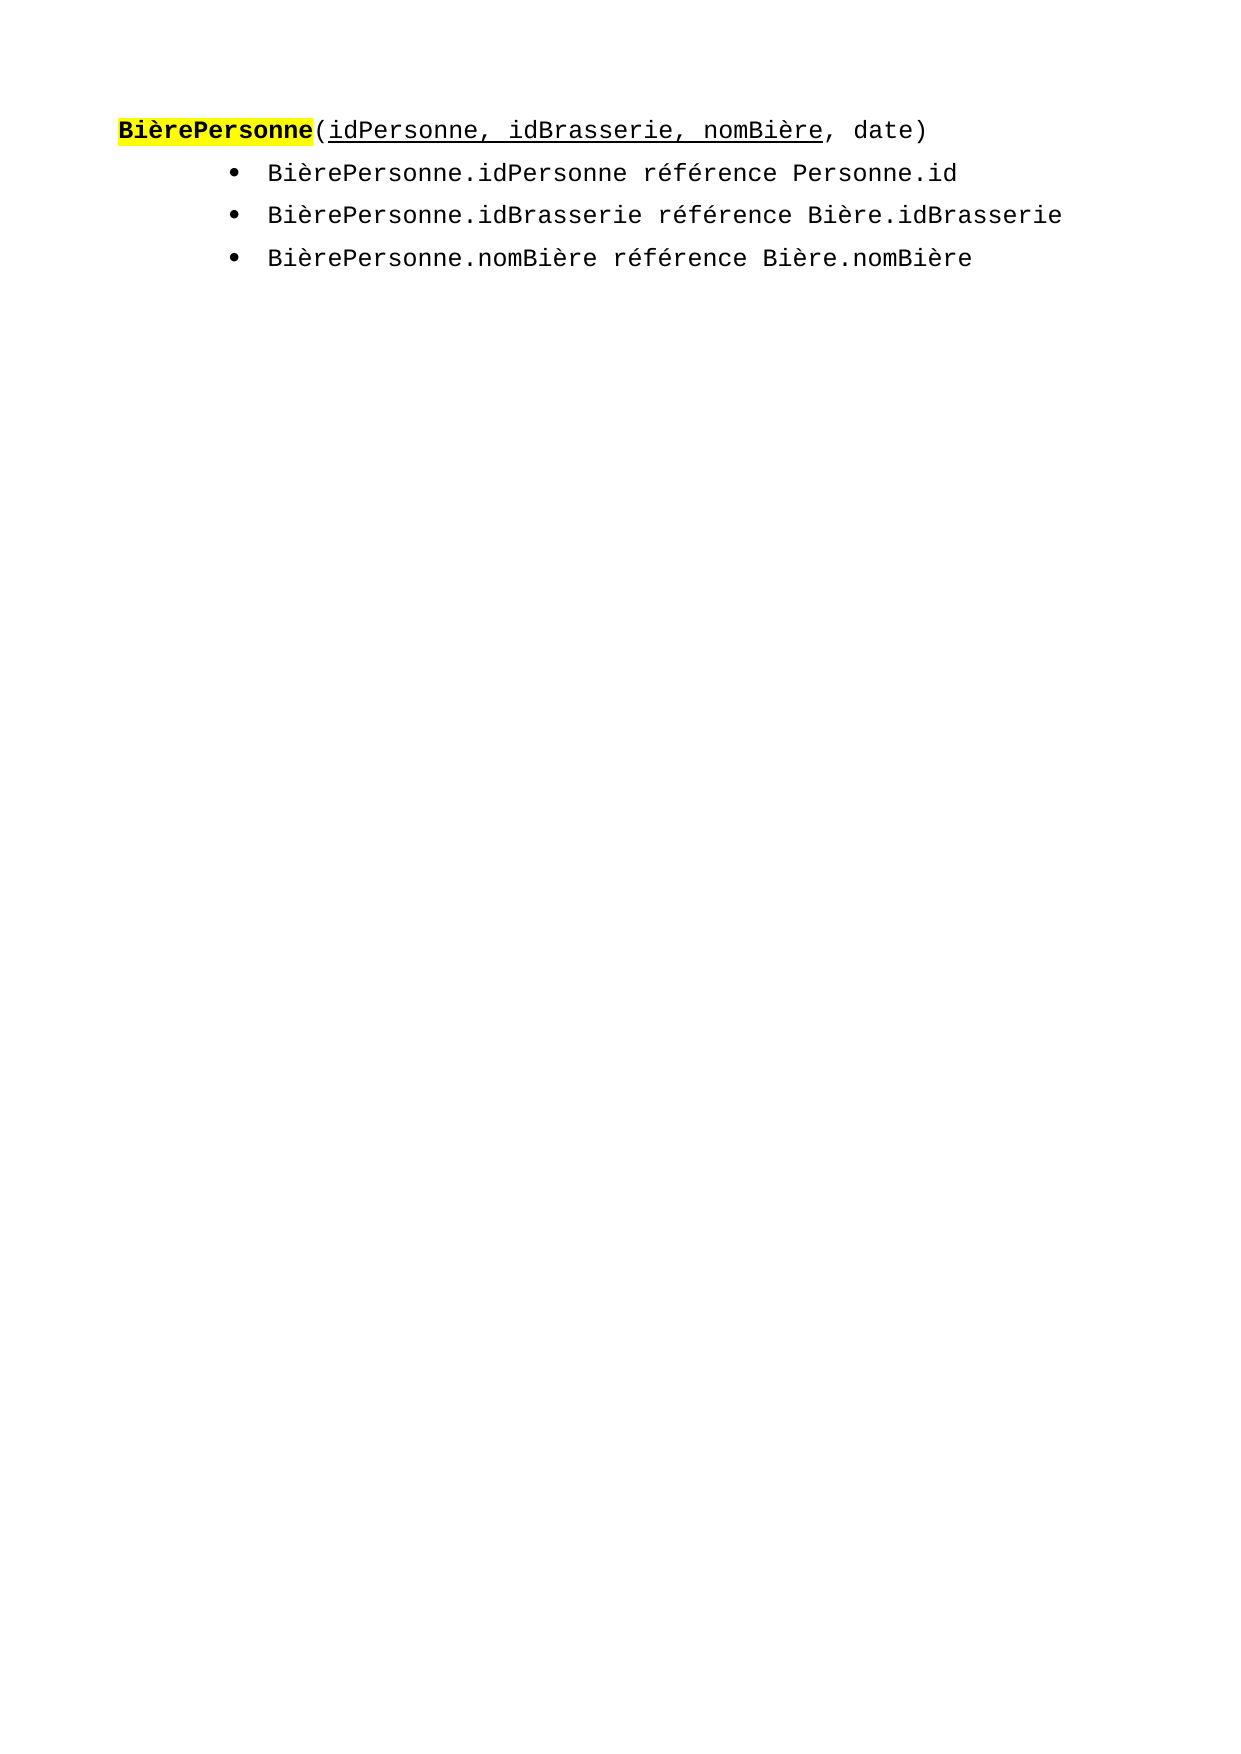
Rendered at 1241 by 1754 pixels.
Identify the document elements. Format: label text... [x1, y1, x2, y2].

list BièrePersonne.nomBière référence Bière.nomBière [230, 246, 1122, 274]
list BièrePersonne.idBrasserie référence Bière.idBrasserie [230, 203, 1122, 231]
text BièrePersonne(idPersonne, idBrasserie, nomBière, date) [118, 118, 1122, 146]
list BièrePersonne.idPersonne référence Personne.id [230, 161, 1122, 189]
